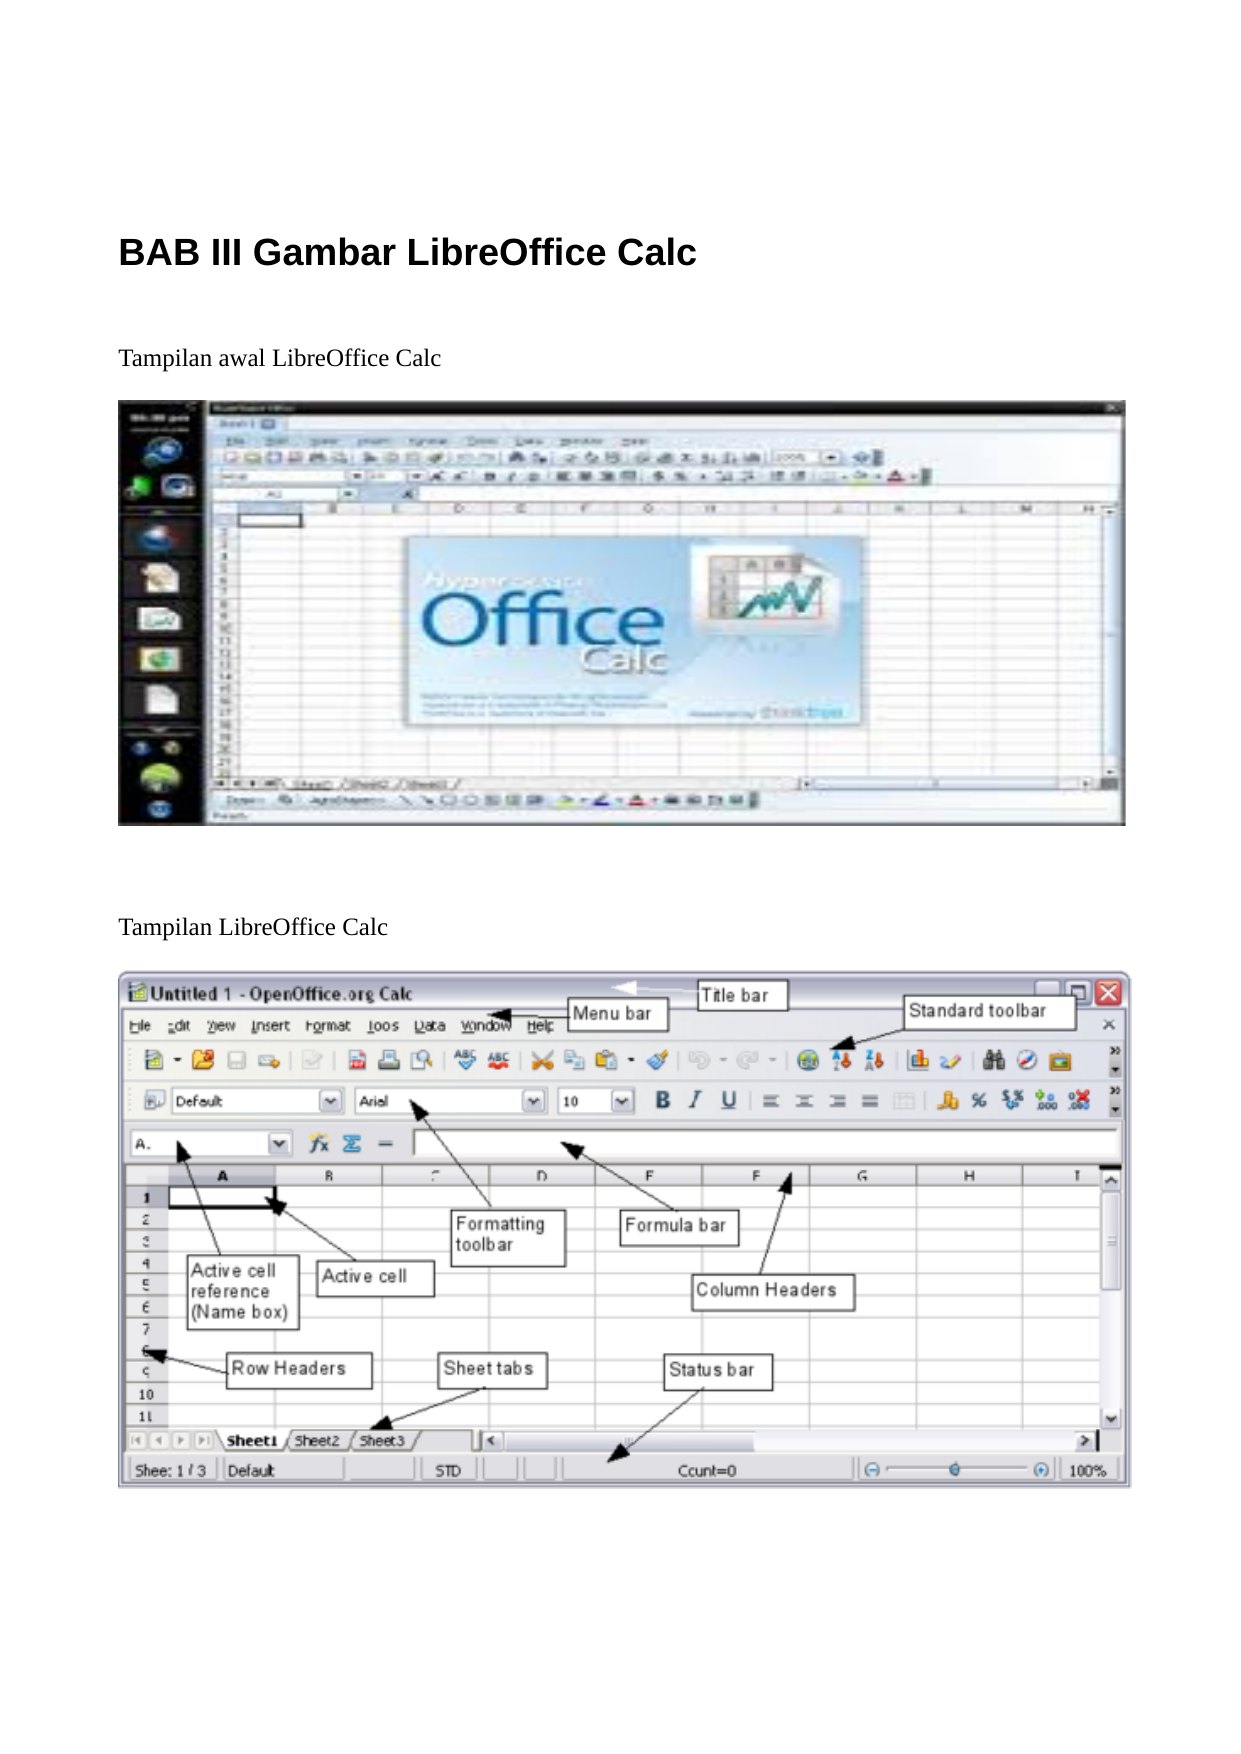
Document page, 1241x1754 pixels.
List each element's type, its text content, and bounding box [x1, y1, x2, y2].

text Tampilan awal LibreOffice Calc [118, 343, 1122, 372]
picture [118, 400, 1126, 826]
picture [118, 969, 1132, 1489]
subtitle BAB III Gambar LibreOffice Calc [118, 229, 1122, 273]
text Tampilan LibreOffice Calc [118, 912, 1122, 941]
